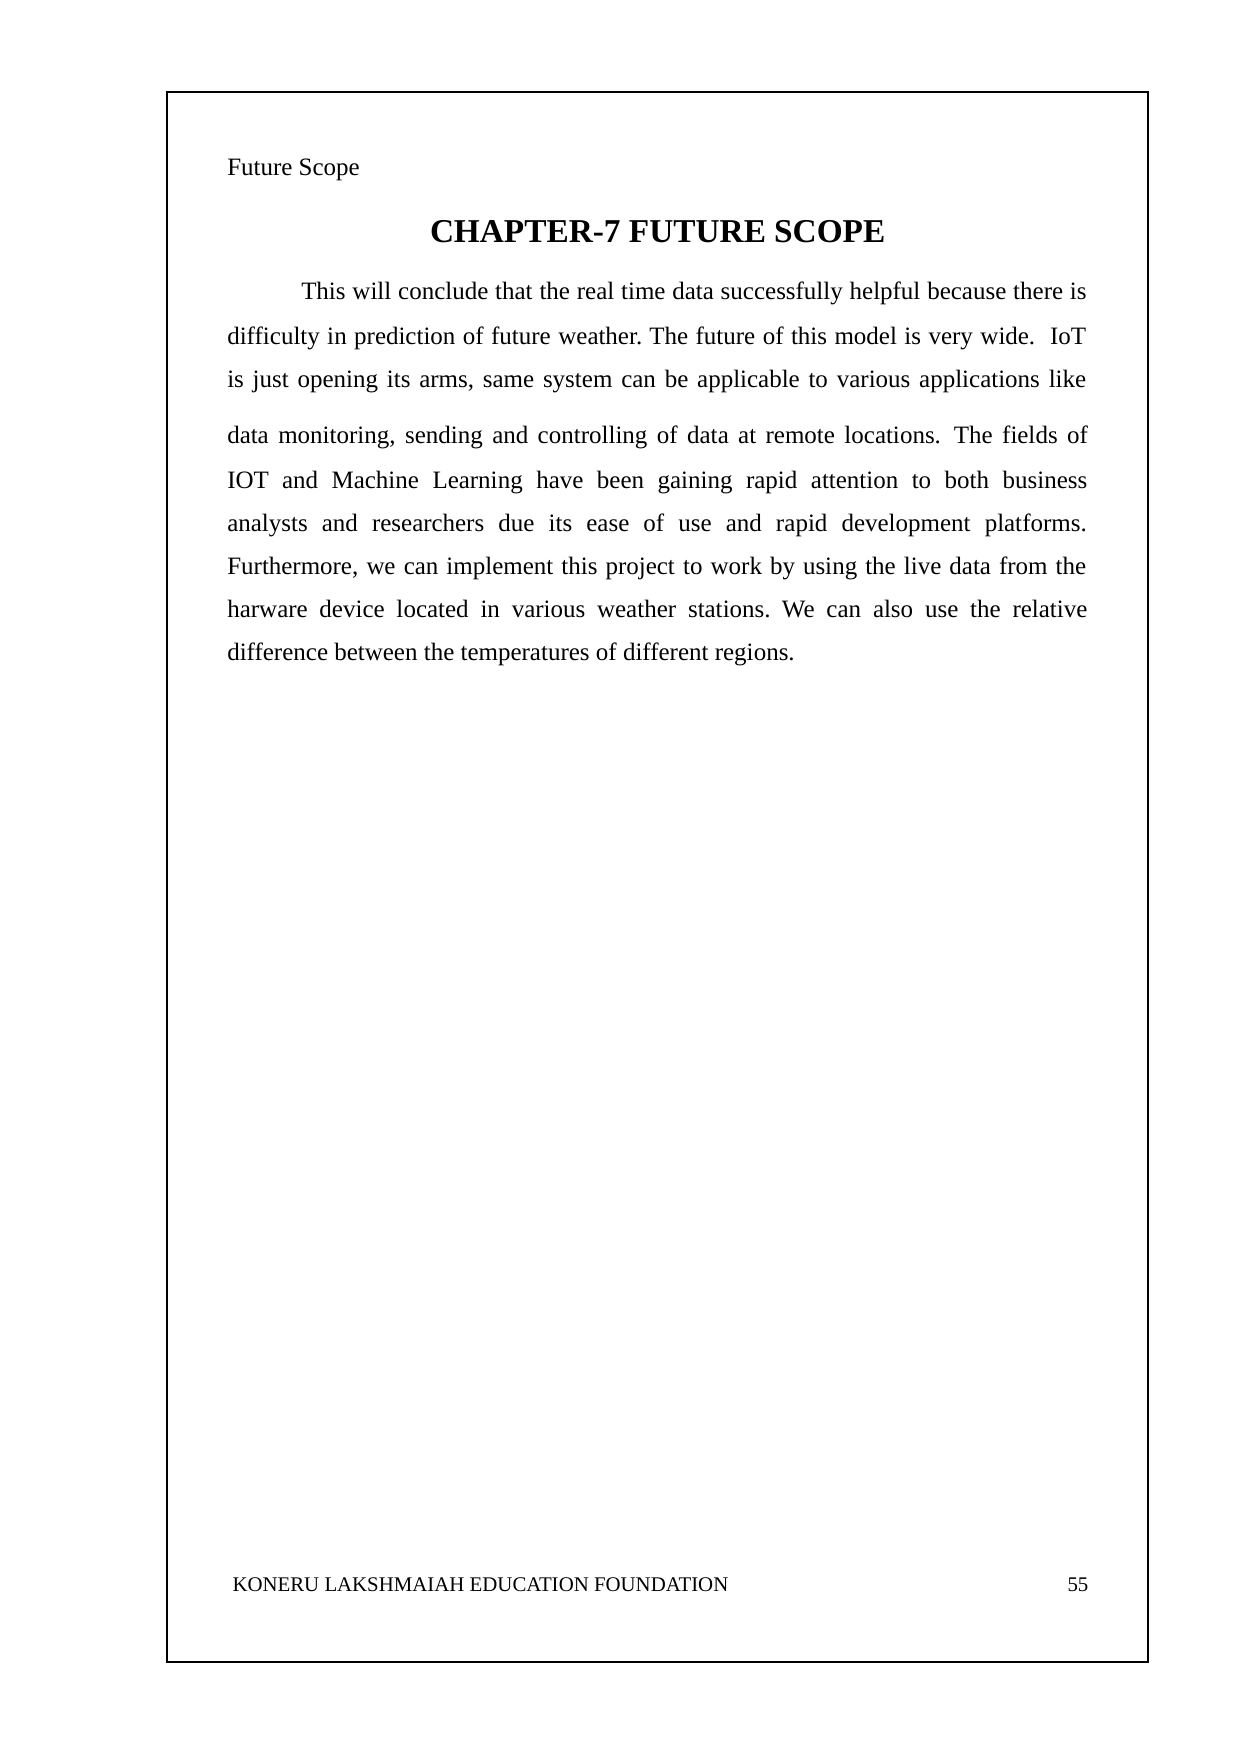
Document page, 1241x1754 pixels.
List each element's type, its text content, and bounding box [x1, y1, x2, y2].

text This will conclude that the real time data successfully helpful because there is difficulty in prediction of future weather. The future of this model is very wide. IoT is just opening its arms, same system can be applicable to various applications like data monitoring, sending and controlling of data at remote locations. The fields of IOT and Machine Learning have been gaining rapid attention to both business analysts and researchers due its ease of use and rapid development platforms. Furthermore, we can implement this project to work by using the live data from the harware device located in various weather stations. We can also use the relative difference between the temperatures of different regions. [227, 268, 1088, 666]
text CHAPTER-7 FUTURE SCOPE [227, 211, 1088, 249]
